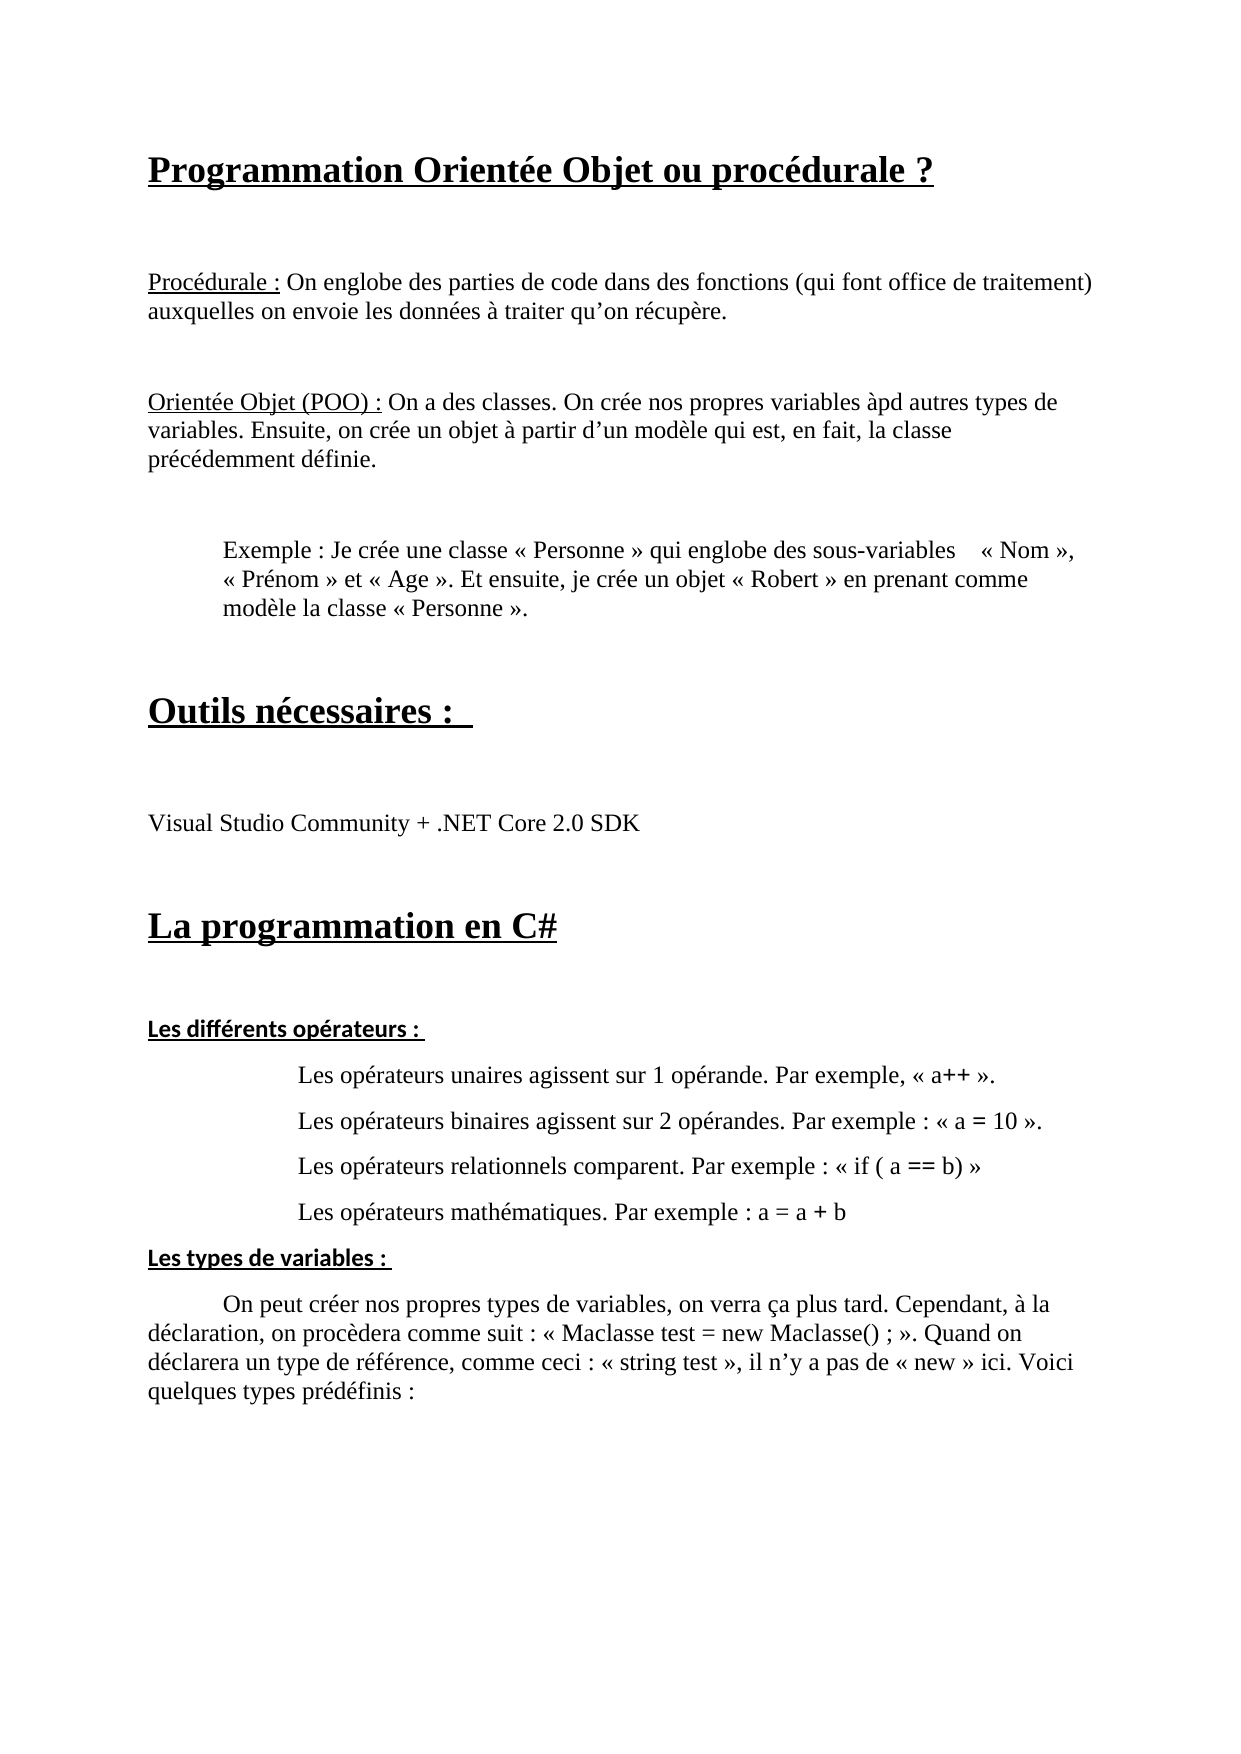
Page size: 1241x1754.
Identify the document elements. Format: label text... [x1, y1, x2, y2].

text Outils nécessaires : [148, 688, 1093, 731]
text Visual Studio Community + .NET Core 2.0 SDK [148, 808, 1093, 837]
text Orientée Objet (POO) : On a des classes. On crée nos propres variables àpd autres types de variables. Ensuite, on crée un objet à partir d’un modèle qui est, en fait, la classe précédemment définie. [148, 387, 1093, 473]
text Exemple : Je crée une classe « Personne » qui englobe des sous-variables « Nom », « Prénom » et « Age ». Et ensuite, je crée un objet « Robert » en prenant comme modèle la classe « Personne ». [223, 535, 1093, 621]
text Les opérateurs unaires agissent sur 1 opérande. Par exemple, « a++ ». [148, 1061, 1093, 1089]
text Les types de variables : [148, 1242, 1093, 1273]
text Les opérateurs binaires agissent sur 2 opérandes. Par exemple : « a = 10 ». [223, 1106, 1093, 1135]
text Les opérateurs relationnels comparent. Par exemple : « if ( a == b) » [223, 1151, 1093, 1180]
text Les différents opérateurs : [148, 1013, 1093, 1044]
text On peut créer nos propres types de variables, on verra ça plus tard. Cependant, à la déclaration, on procèdera comme suit : « Maclasse test = new Maclasse() ; ». Quand on déclarera un type de référence, comme ceci : « string test », il n’y a pas de « new » ici. Voici quelques types prédéfinis : [148, 1289, 1093, 1404]
text Programmation Orientée Objet ou procédurale ? [148, 148, 1093, 191]
text La programmation en C# [148, 903, 1093, 947]
text Procédurale : On englobe des parties de code dans des fonctions (qui font office de traitement) auxquelles on envoie les données à traiter qu’on récupère. [148, 267, 1093, 325]
text Les opérateurs mathématiques. Par exemple : a = a + b [148, 1197, 1093, 1226]
